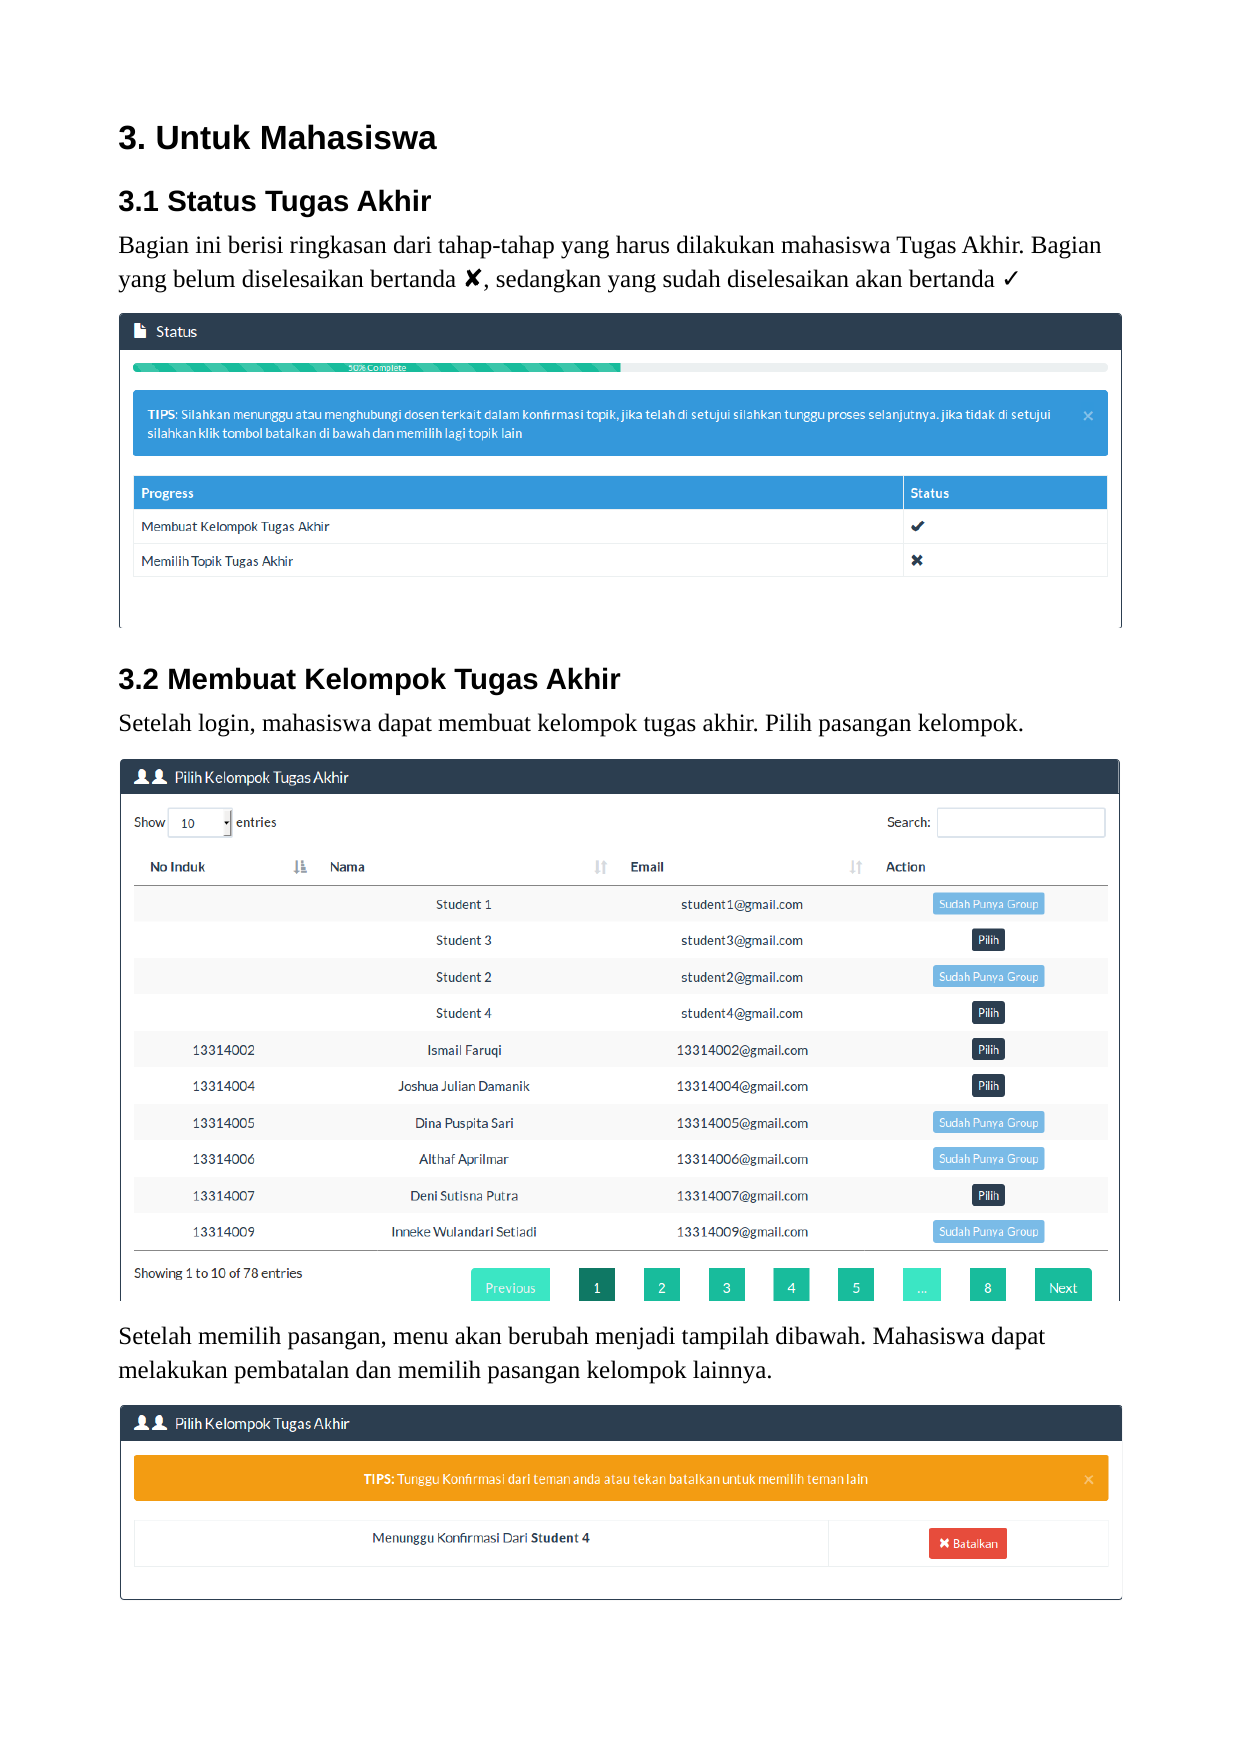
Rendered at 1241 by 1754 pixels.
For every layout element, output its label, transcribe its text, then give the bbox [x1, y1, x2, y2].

subtitle 3.1 Status Tugas Akhir [118, 184, 1122, 218]
picture [118, 1404, 1123, 1601]
subtitle 3.2 Membuat Kelompok Tugas Akhir [118, 662, 1122, 696]
text Setelah memilih pasangan, menu akan berubah menjadi tampilah dibawah. Mahasiswa dapat melakukan pembatalan dan memilih pasangan kelompok lainnya. [118, 1321, 1122, 1384]
text Bagian ini berisi ringkasan dari tahap-tahap yang harus dilakukan mahasiswa Tugas Akhir. Bagian yang belum diselesaikan bertanda ✘, sedangkan yang sudah diselesaikan akan bertanda ✓ [118, 230, 1122, 293]
picture [118, 757, 1123, 1301]
picture [118, 313, 1123, 628]
subtitle 3. Untuk Mahasiswa [118, 118, 1122, 157]
text Setelah login, mahasiswa dapat membuat kelompok tugas akhir. Pilih pasangan kelompok. [118, 708, 1122, 737]
